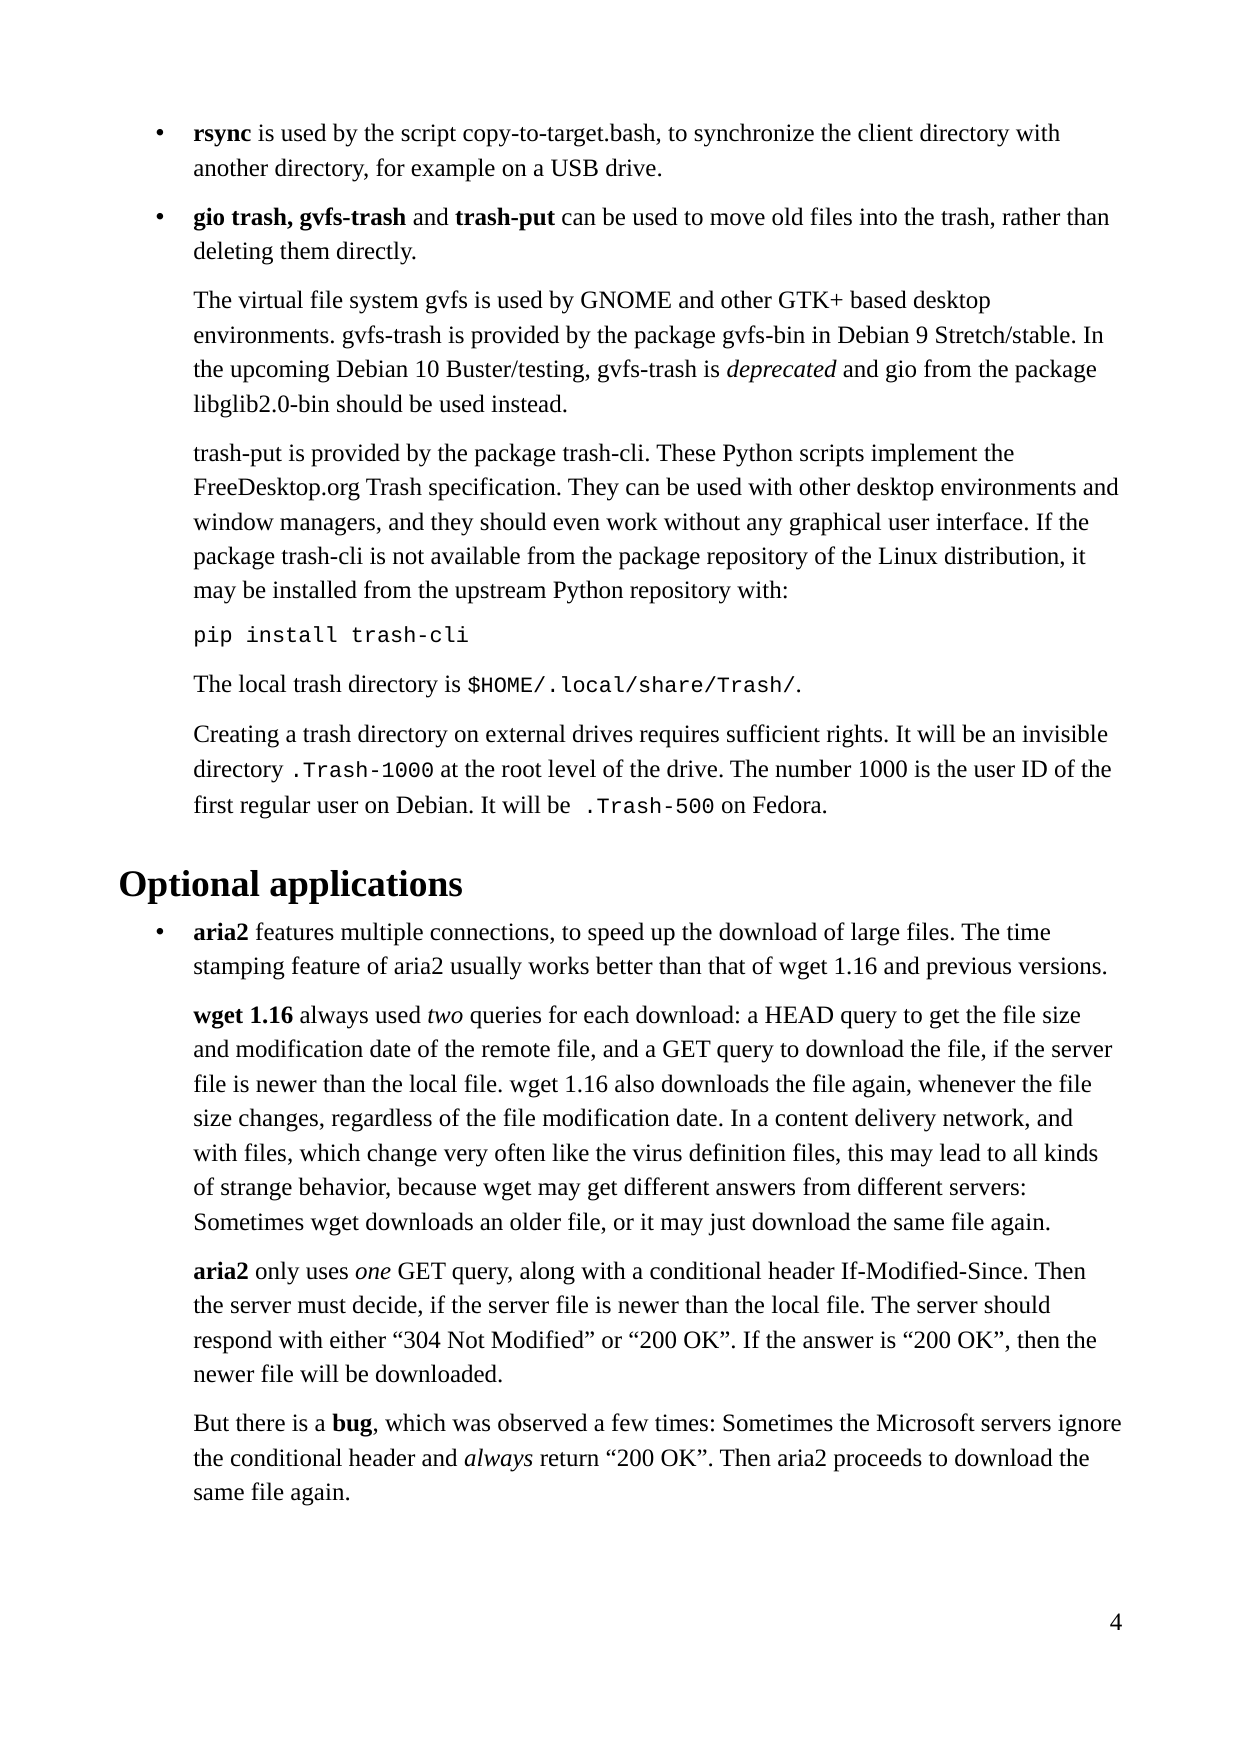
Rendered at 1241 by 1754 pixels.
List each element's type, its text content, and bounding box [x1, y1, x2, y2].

list Creating a trash directory on external drives requires sufficient rights. It will be an invisible directory .Trash-1000 at the root level of the drive. The number 1000 is the user ID of the first regular user on Debian. It will be .Trash-500 on Fedora. [156, 719, 1122, 819]
list aria2 only uses one GET query, along with a conditional header If-Modified-Since. Then the server must decide, if the server file is newer than the local file. The server should respond with either “304 Not Modified” or “200 OK”. If the answer is “200 OK”, then the newer file will be downloaded. [156, 1256, 1122, 1388]
list wget 1.16 always used two queries for each download: a HEAD query to get the file size and modification date of the remote file, and a GET query to download the file, if the server file is newer than the local file. wget 1.16 also downloads the file again, whenever the file size changes, regardless of the file modification date. In a content delivery network, and with files, which change very often like the virus definition files, this may lead to all kinds of strange behavior, because wget may get different answers from different servers: Sometimes wget downloads an older file, or it may just download the same file again. [156, 1000, 1122, 1236]
list aria2 features multiple connections, to speed up the download of large files. The time stamping feature of aria2 usually works better than that of wget 1.16 and previous versions. [156, 917, 1122, 980]
list pip install trash-cli [156, 625, 1122, 649]
list The virtual file system gvfs is used by GNOME and other GTK+ based desktop environments. gvfs-trash is provided by the package gvfs-bin in Debian 9 Stretch/stable. In the upcoming Debian 10 Buster/testing, gvfs-trash is deprecated and gio from the package libglib2.0-bin should be used instead. [156, 285, 1122, 417]
list trash-put is provided by the package trash-cli. These Python scripts implement the FreeDesktop.org Trash specification. They can be used with other desktop environments and window managers, and they should even work without any graphical user interface. If the package trash-cli is not available from the package repository of the Linux distribution, it may be installed from the upstream Python repository with: [156, 438, 1122, 604]
list rsync is used by the script copy-to-target.bash, to synchronize the client directory with another directory, for example on a USB drive. [156, 118, 1122, 181]
list The local trash directory is $HOME/.local/share/Trash/. [156, 669, 1122, 699]
list But there is a bug, which was observed a few times: Sometimes the Microsoft servers ignore the conditional header and always return “200 OK”. Then aria2 proceeds to download the same file again. [156, 1408, 1122, 1506]
list gio trash, gvfs-trash and trash-put can be used to move old files into the trash, rather than deleting them directly. [156, 202, 1122, 265]
subtitle Optional applications [118, 861, 1122, 904]
